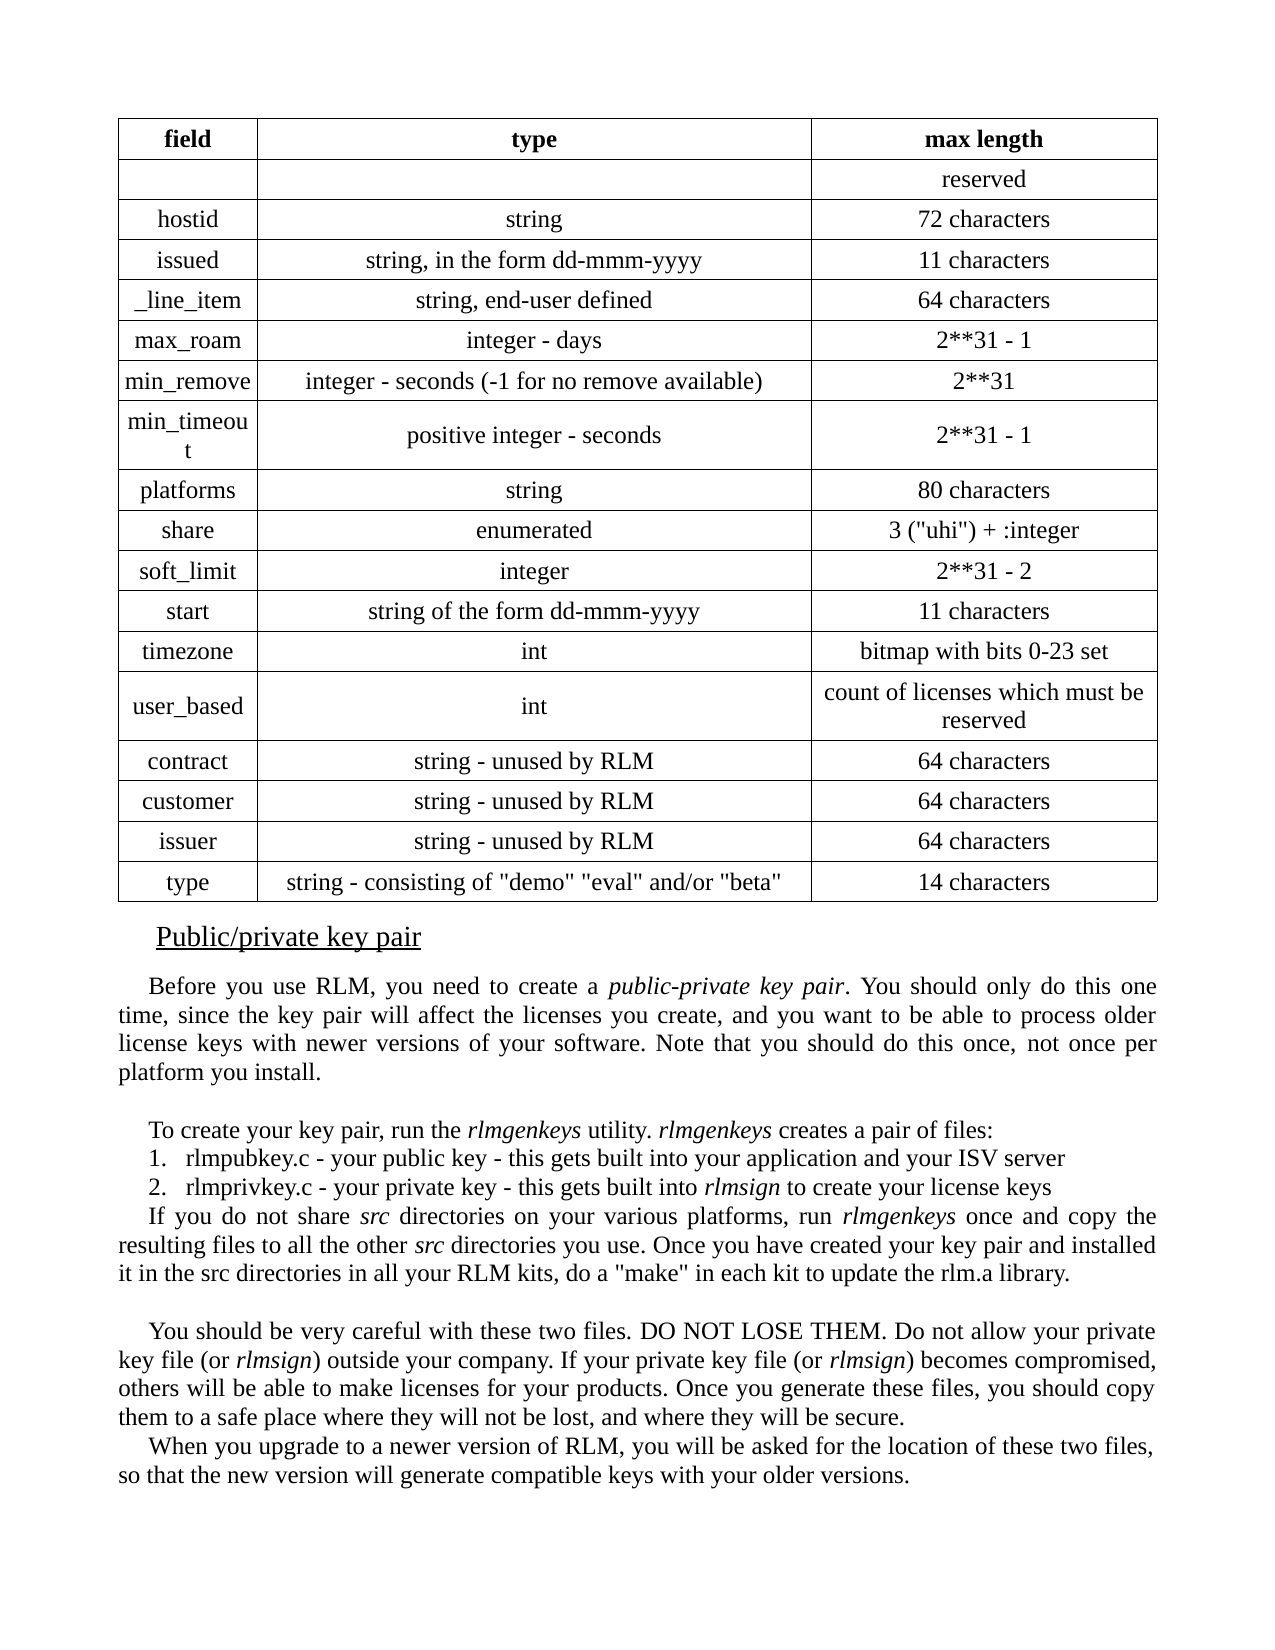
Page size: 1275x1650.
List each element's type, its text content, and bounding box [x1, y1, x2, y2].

table_cell enumerated [258, 511, 811, 550]
table_cell 72 characters [812, 200, 1157, 239]
text You should be very careful with these two files. DO NOT LOSE THEM. Do not allow your private key file (or rlmsign) outside your company. If your private key file (or rlmsign) becomes compromised, others will be able to make licenses for your products. Once you generate these files, you should copy them to a safe place where they will not be lost, and where they will be secure. [118, 1316, 1157, 1431]
table_cell positive integer - seconds [258, 401, 811, 469]
table_cell 11 characters [812, 240, 1157, 279]
table_cell 3 ("uhi") + :integer [812, 511, 1157, 550]
table_cell user_based [119, 672, 257, 740]
table_cell min_timeout [119, 401, 257, 469]
table_cell 2**31 - 1 [812, 401, 1157, 469]
table_cell integer [258, 551, 811, 590]
table_cell issued [119, 240, 257, 279]
table_cell string, end-user defined [258, 280, 811, 320]
table_header max length [812, 119, 1157, 158]
table_cell int [258, 672, 811, 740]
title Public/private key pair [118, 919, 1157, 953]
table_cell integer - seconds (-1 for no remove available) [258, 361, 811, 400]
table_cell 80 characters [812, 470, 1157, 510]
table_cell share [119, 511, 257, 550]
text When you upgrade to a newer version of RLM, you will be asked for the location of these two files, so that the new version will generate compatible keys with your older versions. [118, 1431, 1157, 1488]
table_cell 14 characters [812, 862, 1157, 901]
table_cell 64 characters [812, 781, 1157, 821]
table_cell _line_item [119, 280, 257, 320]
table_cell [258, 160, 811, 199]
table_cell string - unused by RLM [258, 822, 811, 861]
table_cell 64 characters [812, 822, 1157, 861]
table_cell string [258, 470, 811, 510]
table_cell hostid [119, 200, 257, 239]
list rlmpubkey.c - your public key - this gets built into your application and your ISV server [118, 1143, 1157, 1172]
table_cell string - unused by RLM [258, 781, 811, 821]
table_cell integer - days [258, 321, 811, 360]
table_cell customer [119, 781, 257, 821]
text To create your key pair, run the rlmgenkeys utility. rlmgenkeys creates a pair of files: [118, 1115, 1157, 1143]
table_cell string - consisting of "demo" "eval" and/or "beta" [258, 862, 811, 901]
table_cell 2**31 - 2 [812, 551, 1157, 590]
table_cell string - unused by RLM [258, 741, 811, 780]
table_cell issuer [119, 822, 257, 861]
table_cell 2**31 [812, 361, 1157, 400]
table_cell 11 characters [812, 591, 1157, 631]
table_cell bitmap with bits 0-23 set [812, 632, 1157, 671]
table_cell 64 characters [812, 280, 1157, 320]
table_cell string of the form dd-mmm-yyyy [258, 591, 811, 631]
table_cell timezone [119, 632, 257, 671]
table_cell string [258, 200, 811, 239]
table_cell platforms [119, 470, 257, 510]
table_cell min_remove [119, 361, 257, 400]
text Before you use RLM, you need to create a public-private key pair. You should only do this one time, since the key pair will affect the licenses you create, and you want to be able to process older license keys with newer versions of your software. Note that you should do this once, not once per platform you install. [118, 971, 1157, 1086]
table_cell start [119, 591, 257, 631]
table_cell max_roam [119, 321, 257, 360]
table_header field [119, 119, 257, 158]
table_cell type [119, 862, 257, 901]
list rlmprivkey.c - your private key - this gets built into rlmsign to create your license keys [118, 1172, 1157, 1201]
table_cell int [258, 632, 811, 671]
table_cell count of licenses which must be reserved [812, 672, 1157, 740]
table_cell reserved [812, 160, 1157, 199]
text If you do not share src directories on your various platforms, run rlmgenkeys once and copy the resulting files to all the other src directories you use. Once you have created your key pair and installed it in the src directories in all your RLM kits, do a "make" in each kit to update the rlm.a library. [118, 1201, 1157, 1287]
table_cell 2**31 - 1 [812, 321, 1157, 360]
table_header type [258, 119, 811, 158]
table_cell soft_limit [119, 551, 257, 590]
table_cell contract [119, 741, 257, 780]
table_cell [119, 160, 257, 199]
table_cell string, in the form dd-mmm-yyyy [258, 240, 811, 279]
table_cell 64 characters [812, 741, 1157, 780]
